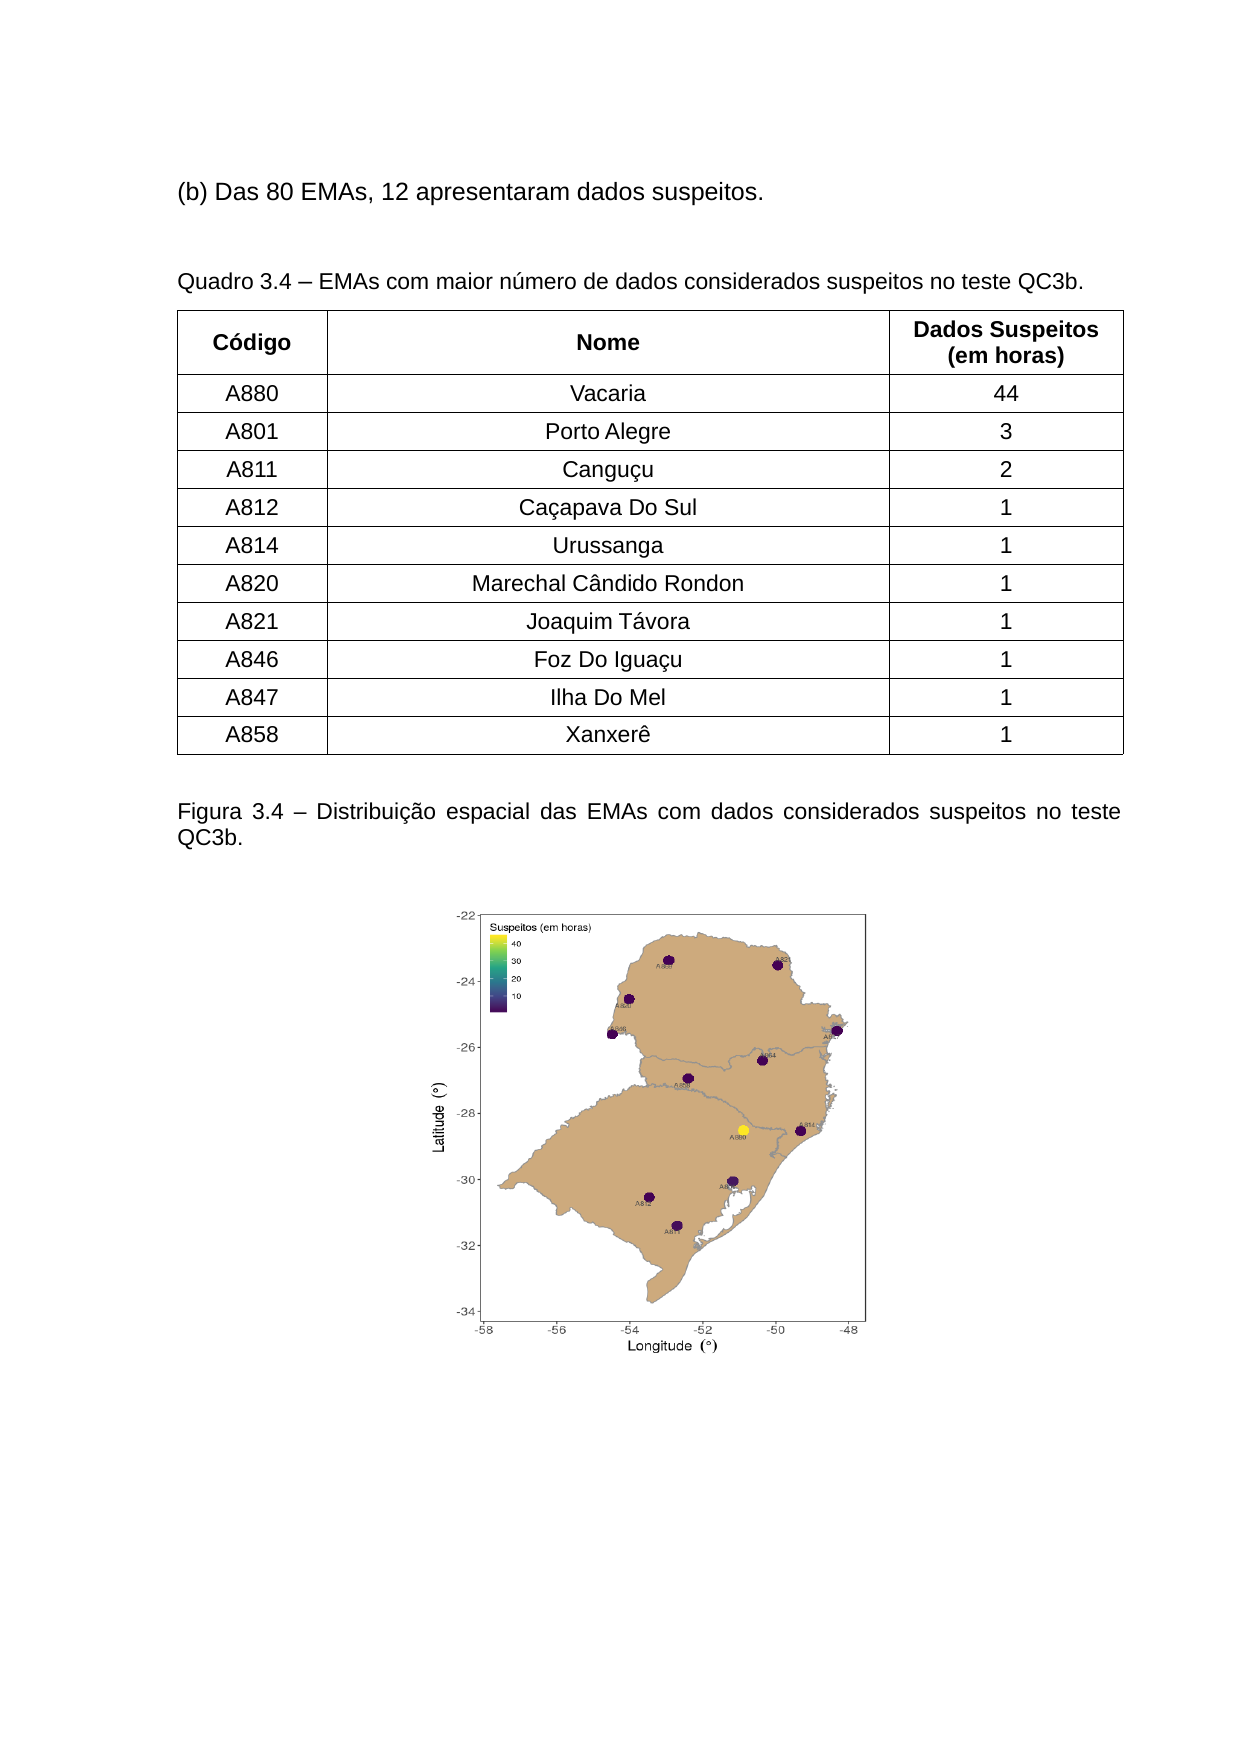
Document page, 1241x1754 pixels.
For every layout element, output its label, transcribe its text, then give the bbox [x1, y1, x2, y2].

table_cell 1 [890, 527, 1123, 564]
table_cell A847 [178, 679, 327, 716]
table_cell A811 [178, 451, 327, 488]
table_cell Foz Do Iguaçu [328, 641, 889, 678]
table_cell 44 [890, 375, 1123, 412]
table_cell Vacaria [328, 375, 889, 412]
table_cell A858 [178, 717, 327, 753]
table_cell A812 [178, 489, 327, 526]
picture [424, 910, 875, 1361]
table_cell A801 [178, 413, 327, 450]
table_cell A814 [178, 527, 327, 564]
table_cell Ilha Do Mel [328, 679, 889, 716]
table_header Nome [328, 311, 889, 374]
text Quadro 3.4 – EMAs com maior número de dados considerados suspeitos no teste QC3b. [177, 266, 1122, 294]
text Figura 3.4 – Distribuição espacial das EMAs com dados considerados suspeitos no teste QC3b. [177, 798, 1122, 851]
table_cell A880 [178, 375, 327, 412]
table_cell A820 [178, 565, 327, 602]
text (b) Das 80 EMAs, 12 apresentaram dados suspeitos. [177, 177, 1122, 206]
table_cell Marechal Cândido Rondon [328, 565, 889, 602]
table_cell Porto Alegre [328, 413, 889, 450]
table_cell 1 [890, 603, 1123, 640]
table_cell A821 [178, 603, 327, 640]
table_cell 3 [890, 413, 1123, 450]
table_header Dados Suspeitos (em horas) [890, 311, 1123, 374]
table_cell 1 [890, 679, 1123, 716]
table_cell 1 [890, 641, 1123, 678]
table_cell Urussanga [328, 527, 889, 564]
table_header Código [178, 311, 327, 374]
table_cell 2 [890, 451, 1123, 488]
table_cell 1 [890, 717, 1123, 753]
table_cell A846 [178, 641, 327, 678]
table_cell Xanxerê [328, 717, 889, 753]
table_cell 1 [890, 489, 1123, 526]
table_cell 1 [890, 565, 1123, 602]
table_cell Joaquim Távora [328, 603, 889, 640]
table_cell Caçapava Do Sul [328, 489, 889, 526]
table_cell Canguçu [328, 451, 889, 488]
